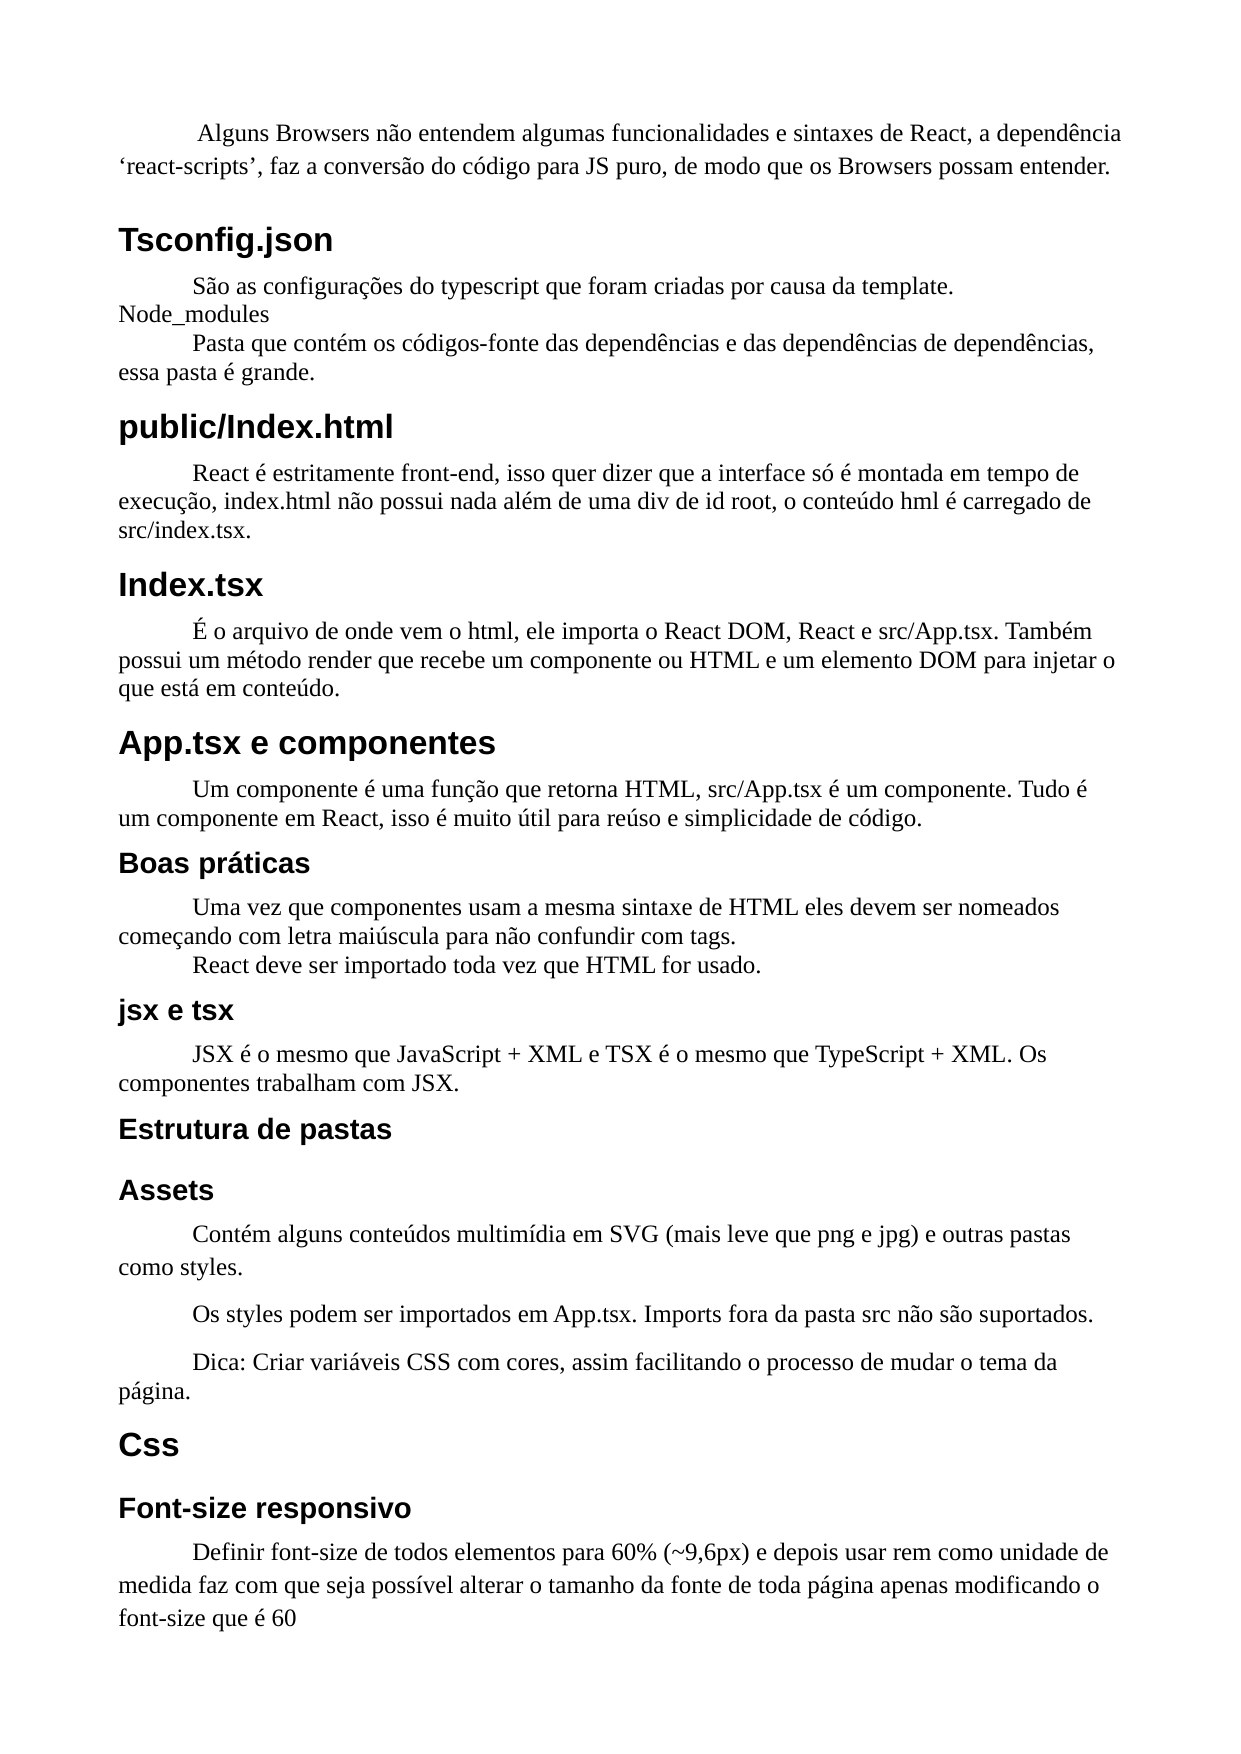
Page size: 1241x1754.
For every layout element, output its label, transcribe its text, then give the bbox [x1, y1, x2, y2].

text Pasta que contém os códigos-fonte das dependências e das dependências de dependências, essa pasta é grande. [118, 328, 1122, 386]
subtitle Estrutura de pastas [118, 1112, 1122, 1145]
subtitle jsx e tsx [118, 993, 1122, 1027]
text Node_modules [118, 299, 1122, 328]
text Os styles podem ser importados em App.tsx. Imports fora da pasta src não são suportados. [118, 1299, 1122, 1328]
subtitle Boas práticas [118, 846, 1122, 880]
text São as configurações do typescript que foram criadas por causa da template. [118, 271, 1122, 299]
text React deve ser importado toda vez que HTML for usado. [118, 950, 1122, 979]
subtitle Font-size responsivo [118, 1491, 1122, 1525]
subtitle Index.tsx [118, 565, 1122, 603]
text É o arquivo de onde vem o html, ele importa o React DOM, React e src/App.tsx. Também possui um método render que recebe um componente ou HTML e um elemento DOM para injetar o que está em conteúdo. [118, 616, 1122, 702]
subtitle Assets [118, 1172, 1122, 1206]
text Um componente é uma função que retorna HTML, src/App.tsx é um componente. Tudo é um componente em React, isso é muito útil para reúso e simplicidade de código. [118, 774, 1122, 832]
text Uma vez que componentes usam a mesma sintaxe de HTML eles devem ser nomeados começando com letra maiúscula para não confundir com tags. [118, 892, 1122, 950]
subtitle App.tsx e componentes [118, 723, 1122, 762]
subtitle public/Index.html [118, 407, 1122, 445]
text Contém alguns conteúdos multimídia em SVG (mais leve que png e jpg) e outras pastas como styles. [118, 1219, 1122, 1281]
text React é estritamente front-end, isso quer dizer que a interface só é montada em tempo de execução, index.html não possui nada além de uma div de id root, o conteúdo hml é carregado de src/index.tsx. [118, 458, 1122, 544]
subtitle Css [118, 1425, 1122, 1464]
text Definir font-size de todos elementos para 60% (~9,6px) e depois usar rem como unidade de medida faz com que seja possível alterar o tamanho da fonte de toda página apenas modificando o font-size que é 60 [118, 1537, 1122, 1632]
subtitle Tsconfig.json [118, 219, 1122, 258]
text Dica: Criar variáveis CSS com cores, assim facilitando o processo de mudar o tema da página. [118, 1347, 1122, 1404]
text JSX é o mesmo que JavaScript + XML e TSX é o mesmo que TypeScript + XML. Os componentes trabalham com JSX. [118, 1039, 1122, 1097]
text Alguns Browsers não entendem algumas funcionalidades e sintaxes de React, a dependência ‘react-scripts’, faz a conversão do código para JS puro, de modo que os Browsers possam entender. [118, 118, 1122, 180]
